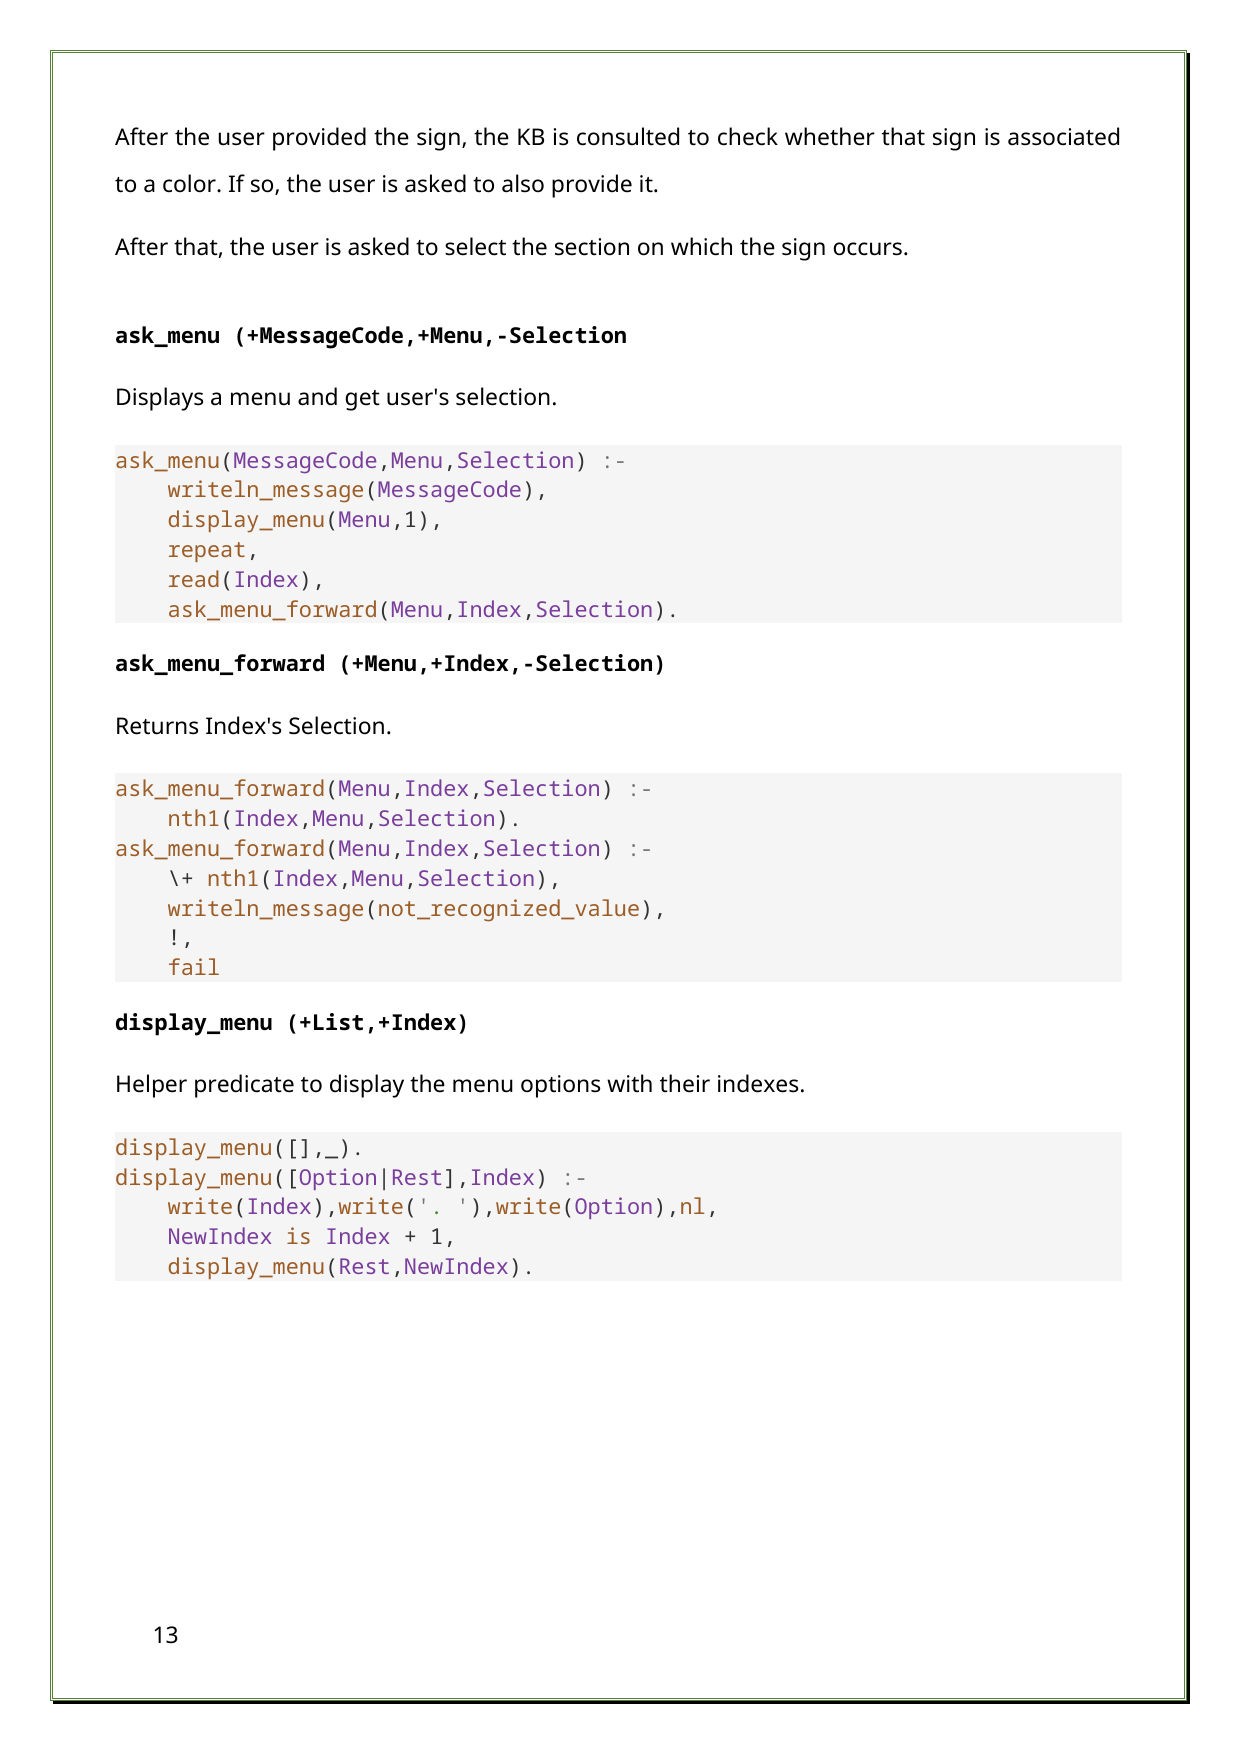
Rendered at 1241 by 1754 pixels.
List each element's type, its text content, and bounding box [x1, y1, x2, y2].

text writeln_message(not_recognized_value), [115, 892, 1122, 922]
text display_menu(Menu,1), [115, 504, 1122, 534]
text Helper predicate to display the menu options with their indexes. [115, 1068, 1122, 1099]
text repeat, [115, 534, 1122, 564]
subtitle ask_menu (+MessageCode,+Menu,-Selection [115, 320, 1122, 349]
text write(Index),write('. '),write(Option),nl, [115, 1191, 1122, 1221]
text display_menu([],_). [115, 1132, 1122, 1162]
text display_menu(Rest,NewIndex). [115, 1251, 1122, 1281]
subtitle display_menu (+List,+Index) [115, 1007, 1122, 1037]
text Displays a menu and get user's selection. [115, 381, 1122, 412]
text read(Index), [115, 564, 1122, 594]
text ask_menu_forward(Menu,Index,Selection) :- [115, 773, 1122, 803]
text After that, the user is asked to select the section on which the sign occurs. [115, 231, 1122, 262]
text nth1(Index,Menu,Selection). [115, 803, 1122, 833]
text \+ nth1(Index,Menu,Selection), [115, 863, 1122, 892]
text ask_menu(MessageCode,Menu,Selection) :- [115, 445, 1122, 474]
text display_menu([Option|Rest],Index) :- [115, 1162, 1122, 1191]
text !, [115, 922, 1122, 952]
text After the user provided the sign, the KB is consulted to check whether that sign is associated to a color. If so, the user is asked to also provide it. [115, 121, 1122, 199]
text fail [115, 952, 1122, 982]
text Returns Index's Selection. [115, 710, 1122, 741]
text ask_menu_forward(Menu,Index,Selection). [115, 594, 1122, 623]
text ask_menu_forward(Menu,Index,Selection) :- [115, 833, 1122, 863]
text NewIndex is Index + 1, [115, 1221, 1122, 1251]
text writeln_message(MessageCode), [115, 474, 1122, 504]
subtitle ask_menu_forward (+Menu,+Index,-Selection) [115, 648, 1122, 678]
